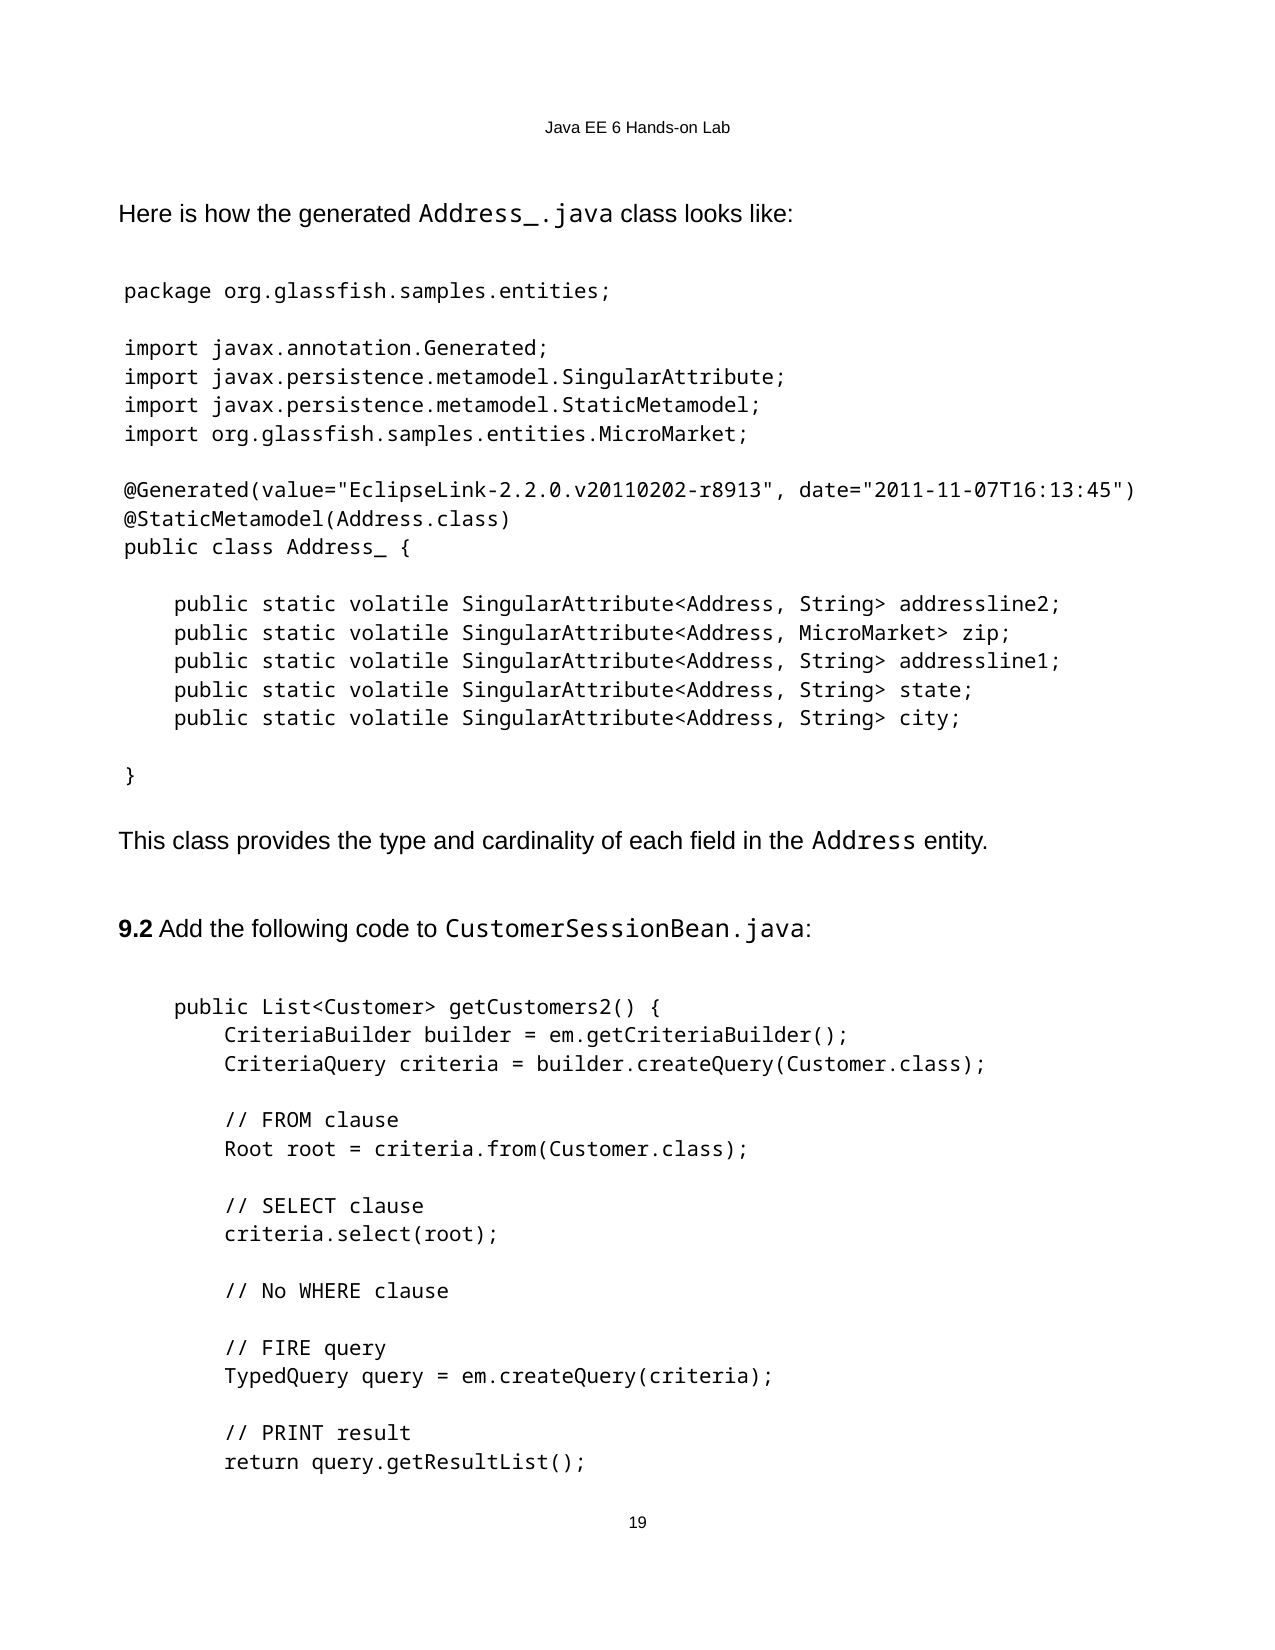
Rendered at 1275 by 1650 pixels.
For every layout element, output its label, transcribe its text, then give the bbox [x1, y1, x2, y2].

table_header package org.glassfish.samples.entities; import javax.annotation.Generated; import javax.persistence.metamodel.SingularAttribute; import javax.persistence.metamodel.StaticMetamodel; import org.glassfish.samples.entities.MicroMarket; @Generated(value="EclipseLink-2.2.0.v20110202-r8913", date="2011-11-07T16:13:45") @StaticMetamodel(Address.class) public class Address_ { public static volatile SingularAttribute<Address, String> addressline2; public static volatile SingularAttribute<Address, MicroMarket> zip; public static volatile SingularAttribute<Address, String> addressline1; public static volatile SingularAttribute<Address, String> state; public static volatile SingularAttribute<Address, String> city; } [118, 271, 1157, 794]
text 9.2 Add the following code to CustomerSessionBean.java: [118, 911, 1157, 973]
text Here is how the generated Address_.java class looks like: [118, 167, 1157, 258]
table_header public List<Customer> getCustomers2() { CriteriaBuilder builder = em.getCriteriaBuilder(); CriteriaQuery criteria = builder.createQuery(Customer.class); // FROM clause Root root = criteria.from(Customer.class); // SELECT clause criteria.select(root); // No WHERE clause // FIRE query TypedQuery query = em.createQuery(criteria); // PRINT result return query.getResultList(); [118, 986, 1157, 1481]
text This class provides the type and cardinality of each field in the Address entity. [118, 794, 1157, 857]
